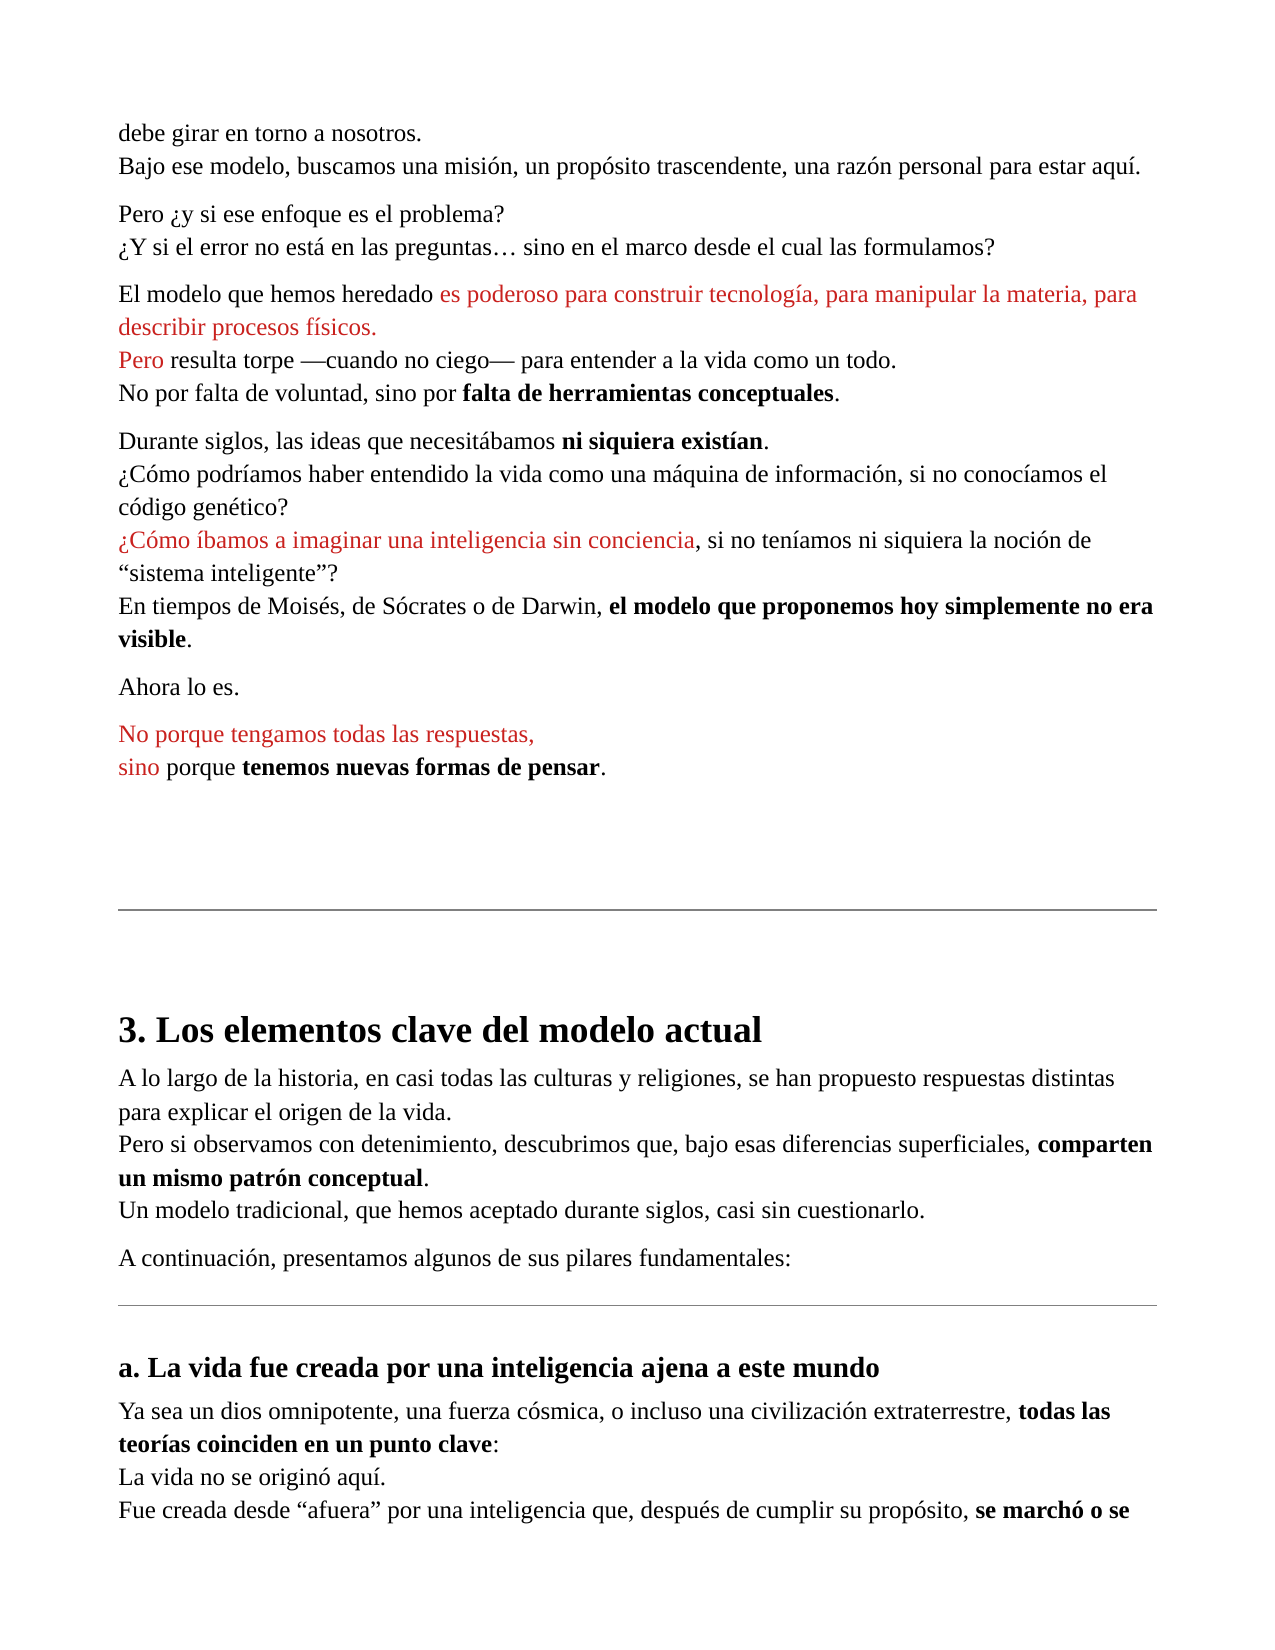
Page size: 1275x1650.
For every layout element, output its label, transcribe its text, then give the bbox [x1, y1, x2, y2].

text Pero ¿y si ese enfoque es el problema? ¿Y si el error no está en las preguntas… sino en el marco desde el cual las formulamos? [118, 199, 1157, 261]
text A lo largo de la historia, en casi todas las culturas y religiones, se han propuesto respuestas distintas para explicar el origen de la vida. Pero si observamos con detenimiento, descubrimos que, bajo esas diferencias superficiales, comparten un mismo patrón conceptual. Un modelo tradicional, que hemos aceptado durante siglos, casi sin cuestionarlo. [118, 1063, 1157, 1224]
text Ahora lo es. [118, 672, 1157, 701]
subtitle 3. Los elementos clave del modelo actual [118, 1008, 1157, 1051]
text No porque tengamos todas las respuestas, sino porque tenemos nuevas formas de pensar. [118, 719, 1157, 781]
text debe girar en torno a nosotros. Bajo ese modelo, buscamos una misión, un propósito trascendente, una razón personal para estar aquí. [118, 118, 1157, 180]
text El modelo que hemos heredado es poderoso para construir tecnología, para manipular la materia, para describir procesos físicos. Pero resulta torpe —cuando no ciego— para entender a la vida como un todo. No por falta de voluntad, sino por falta de herramientas conceptuales. [118, 279, 1157, 407]
text Ya sea un dios omnipotente, una fuerza cósmica, o incluso una civilización extraterrestre, todas las teorías coinciden en un punto clave: La vida no se originó aquí. Fue creada desde “afuera” por una inteligencia que, después de cumplir su propósito, se marchó o se [118, 1396, 1157, 1523]
text A continuación, presentamos algunos de sus pilares fundamentales: [118, 1243, 1157, 1272]
subtitle a. La vida fue creada por una inteligencia ajena a este mundo [118, 1350, 1157, 1383]
text Durante siglos, las ideas que necesitábamos ni siquiera existían. ¿Cómo podríamos haber entendido la vida como una máquina de información, si no conocíamos el código genético? ¿Cómo íbamos a imaginar una inteligencia sin conciencia, si no teníamos ni siquiera la noción de “sistema inteligente”? En tiempos de Moisés, de Sócrates o de Darwin, el modelo que proponemos hoy simplemente no era visible. [118, 426, 1157, 653]
